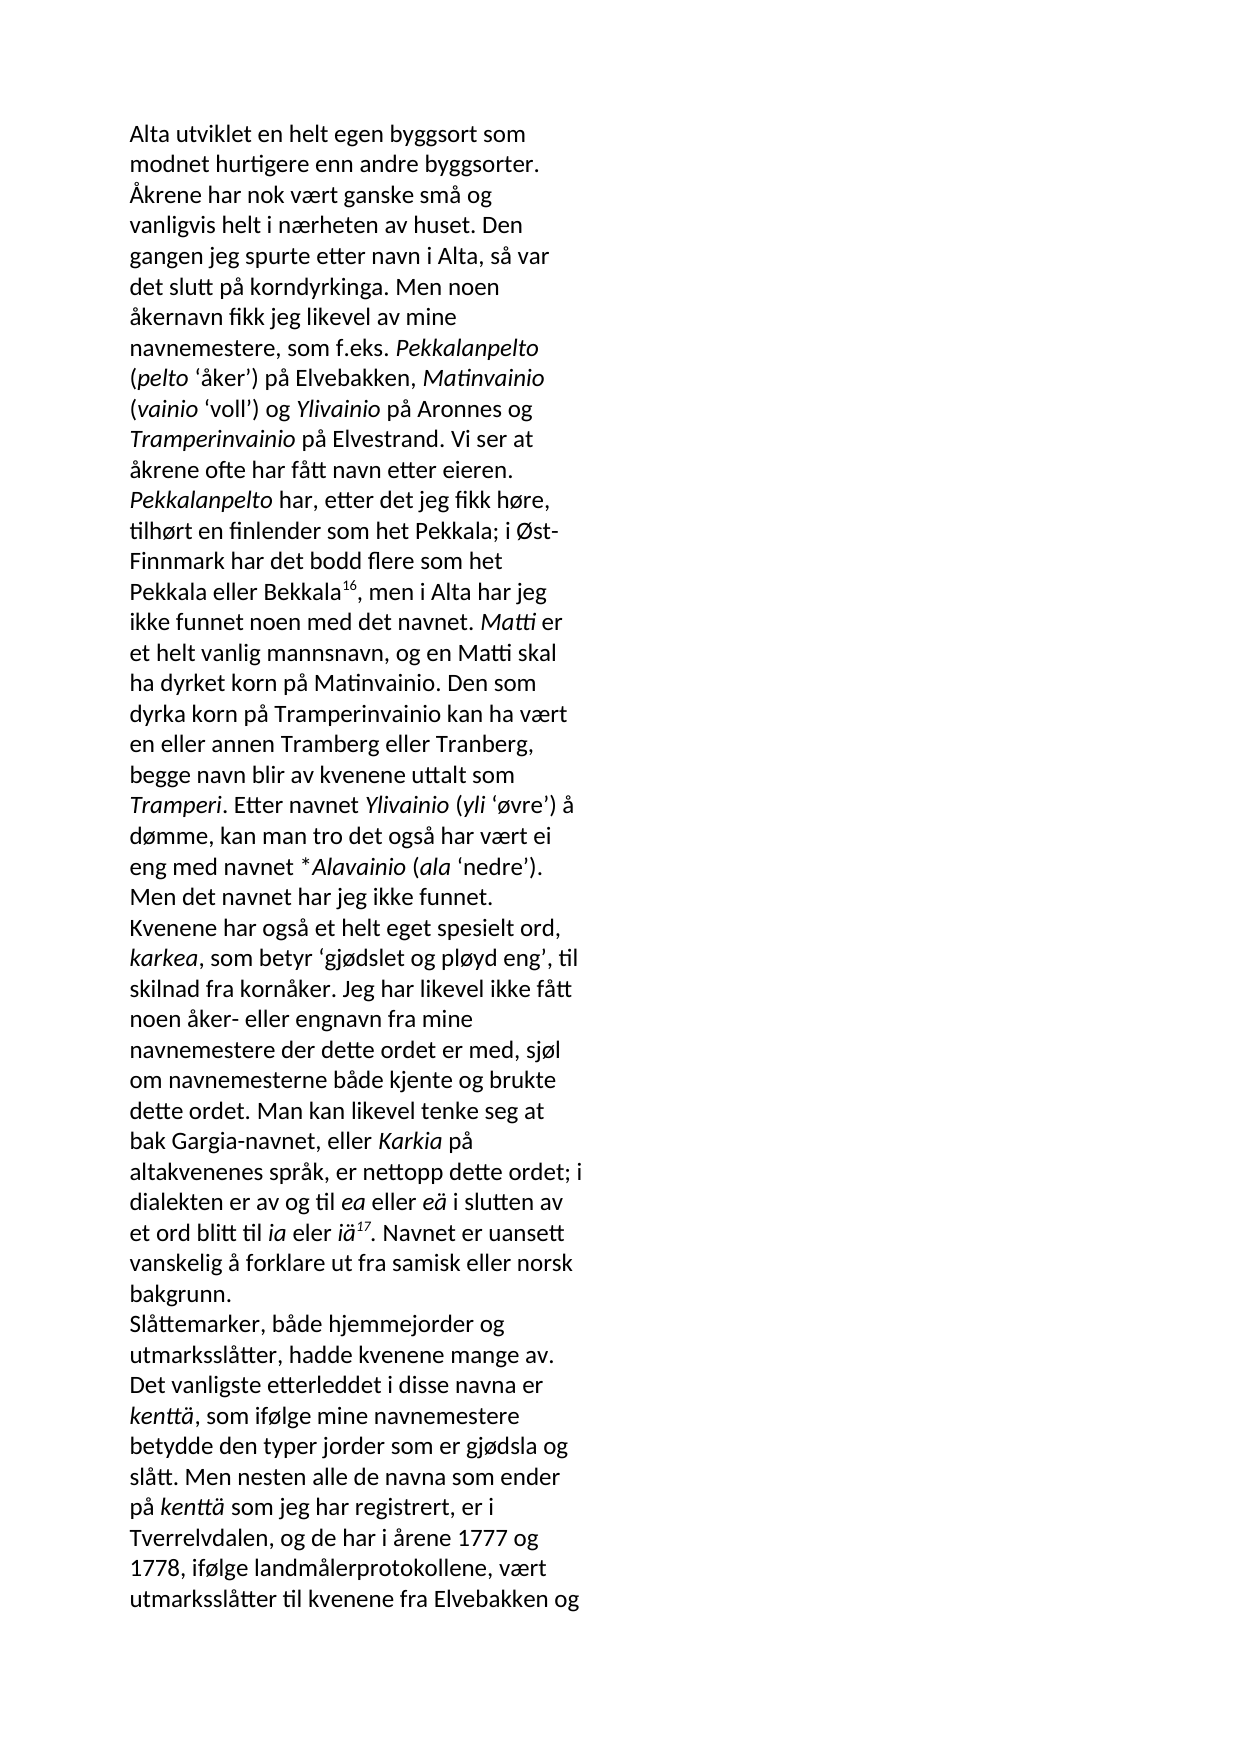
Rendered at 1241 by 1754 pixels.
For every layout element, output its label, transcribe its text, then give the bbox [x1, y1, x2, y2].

table_cell Kvenene har også et helt eget spesielt ord, karkea, som betyr ‘gjødslet og pløyd eng’, til skilnad fra kornåker. Jeg har likevel ikke fått noen åker- eller engnavn fra mine navnemestere der dette ordet er med, sjøl om navnemesterne både kjente og brukte dette ordet. Man kan likevel tenke seg at bak Gargia-navnet, eller Karkia på altakvenenes språk, er nettopp dette ordet; i dialekten er av og til ea eller eä i slutten av et ord blitt til ia eler iä. Navnet er uansett vanskelig å forklare ut fra samisk eller norsk bakgrunn. [118, 912, 594, 1308]
table_cell Åkrene har nok vært ganske små og vanligvis helt i nærheten av huset. Den gangen jeg spurte etter navn i Alta, så var det slutt på korndyrkinga. Men noen åkernavn fikk jeg likevel av mine navnemestere, som f.eks. Pekkalanpelto (pelto ‘åker’) på Elvebakken, Matinvainio (vainio ‘voll’) og Ylivainio på Aronnes og Tramperinvainio på Elvestrand. Vi ser at åkrene ofte har fått navn etter eieren. Pekkalanpelto har, etter det jeg fikk høre, tilhørt en finlender som het Pekkala; i Øst-Finnmark har det bodd flere som het Pekkala eller Bekkala, men i Alta har jeg ikke funnet noen med det navnet. Matti er et helt vanlig mannsnavn, og en Matti skal ha dyrket korn på Matinvainio. Den som dyrka korn på Tramperinvainio kan ha vært en eller annen Tramberg eller Tranberg, begge navn blir av kvenene uttalt som Tramperi. Etter navnet Ylivainio (yli ‘øvre’) å dømme, kan man tro det også har vært ei eng med navnet *Alavainio (ala ‘nedre’). Men det navnet har jeg ikke funnet. [118, 179, 594, 912]
table_cell Alta utviklet en helt egen byggsort som modnet hurtigere enn andre byggsorter. [118, 118, 594, 179]
table_cell Slåttemarker, både hjemmejorder og utmarksslåtter, hadde kvenene mange av. Det vanligste etterleddet i disse navna er kenttä, som ifølge mine navnemestere betydde den typer jorder som er gjødsla og slått. Men nesten alle de navna som ender på kenttä som jeg har registrert, er i Tverrelvdalen, og de har i årene 1777 og 1778, ifølge landmålerprotokollene, vært utmarksslåtter til kvenene fra Elvebakken og [118, 1309, 594, 1614]
